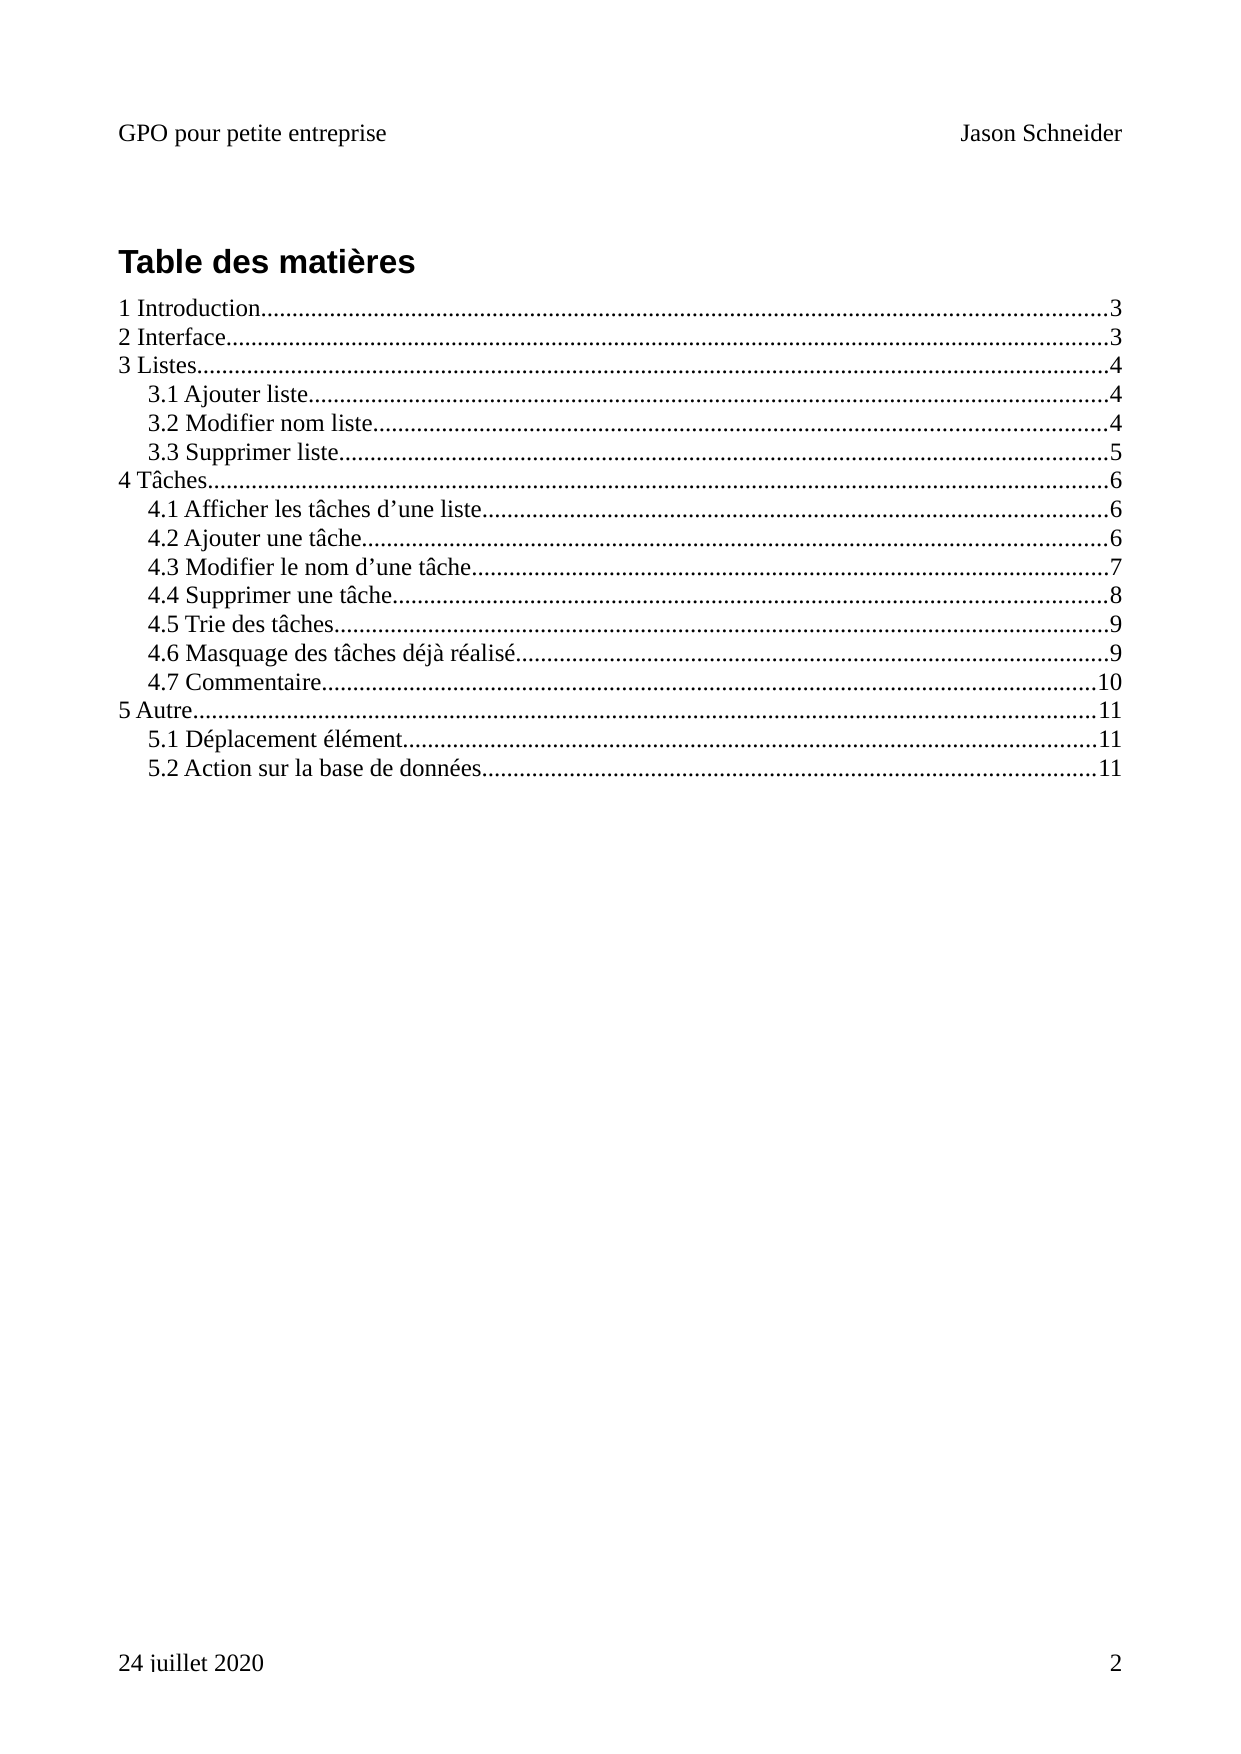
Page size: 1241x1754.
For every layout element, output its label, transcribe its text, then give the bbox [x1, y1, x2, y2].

text 5.2 Action sur la base de données 11 [148, 753, 1122, 782]
text 4.5 Trie des tâches 9 [148, 609, 1122, 638]
text 5.1 Déplacement élément 11 [148, 724, 1122, 753]
text 4.2 Ajouter une tâche 6 [148, 523, 1122, 552]
text 3.1 Ajouter liste 4 [148, 379, 1122, 408]
subtitle Table des matières [118, 242, 1122, 280]
text 4.7 Commentaire 10 [148, 667, 1122, 695]
text 1 Introduction 3 [118, 293, 1122, 322]
text 3 Listes 4 [118, 350, 1122, 379]
text 2 Interface 3 [118, 322, 1122, 350]
text 4 Tâches 6 [118, 465, 1122, 494]
text 5 Autre 11 [118, 695, 1122, 724]
text 4.4 Supprimer une tâche 8 [148, 580, 1122, 609]
text 3.2 Modifier nom liste 4 [148, 408, 1122, 437]
text 3.3 Supprimer liste 5 [148, 437, 1122, 465]
text 4.3 Modifier le nom d’une tâche 7 [148, 552, 1122, 580]
text 4.6 Masquage des tâches déjà réalisé 9 [148, 638, 1122, 667]
text 4.1 Afficher les tâches d’une liste 6 [148, 494, 1122, 523]
